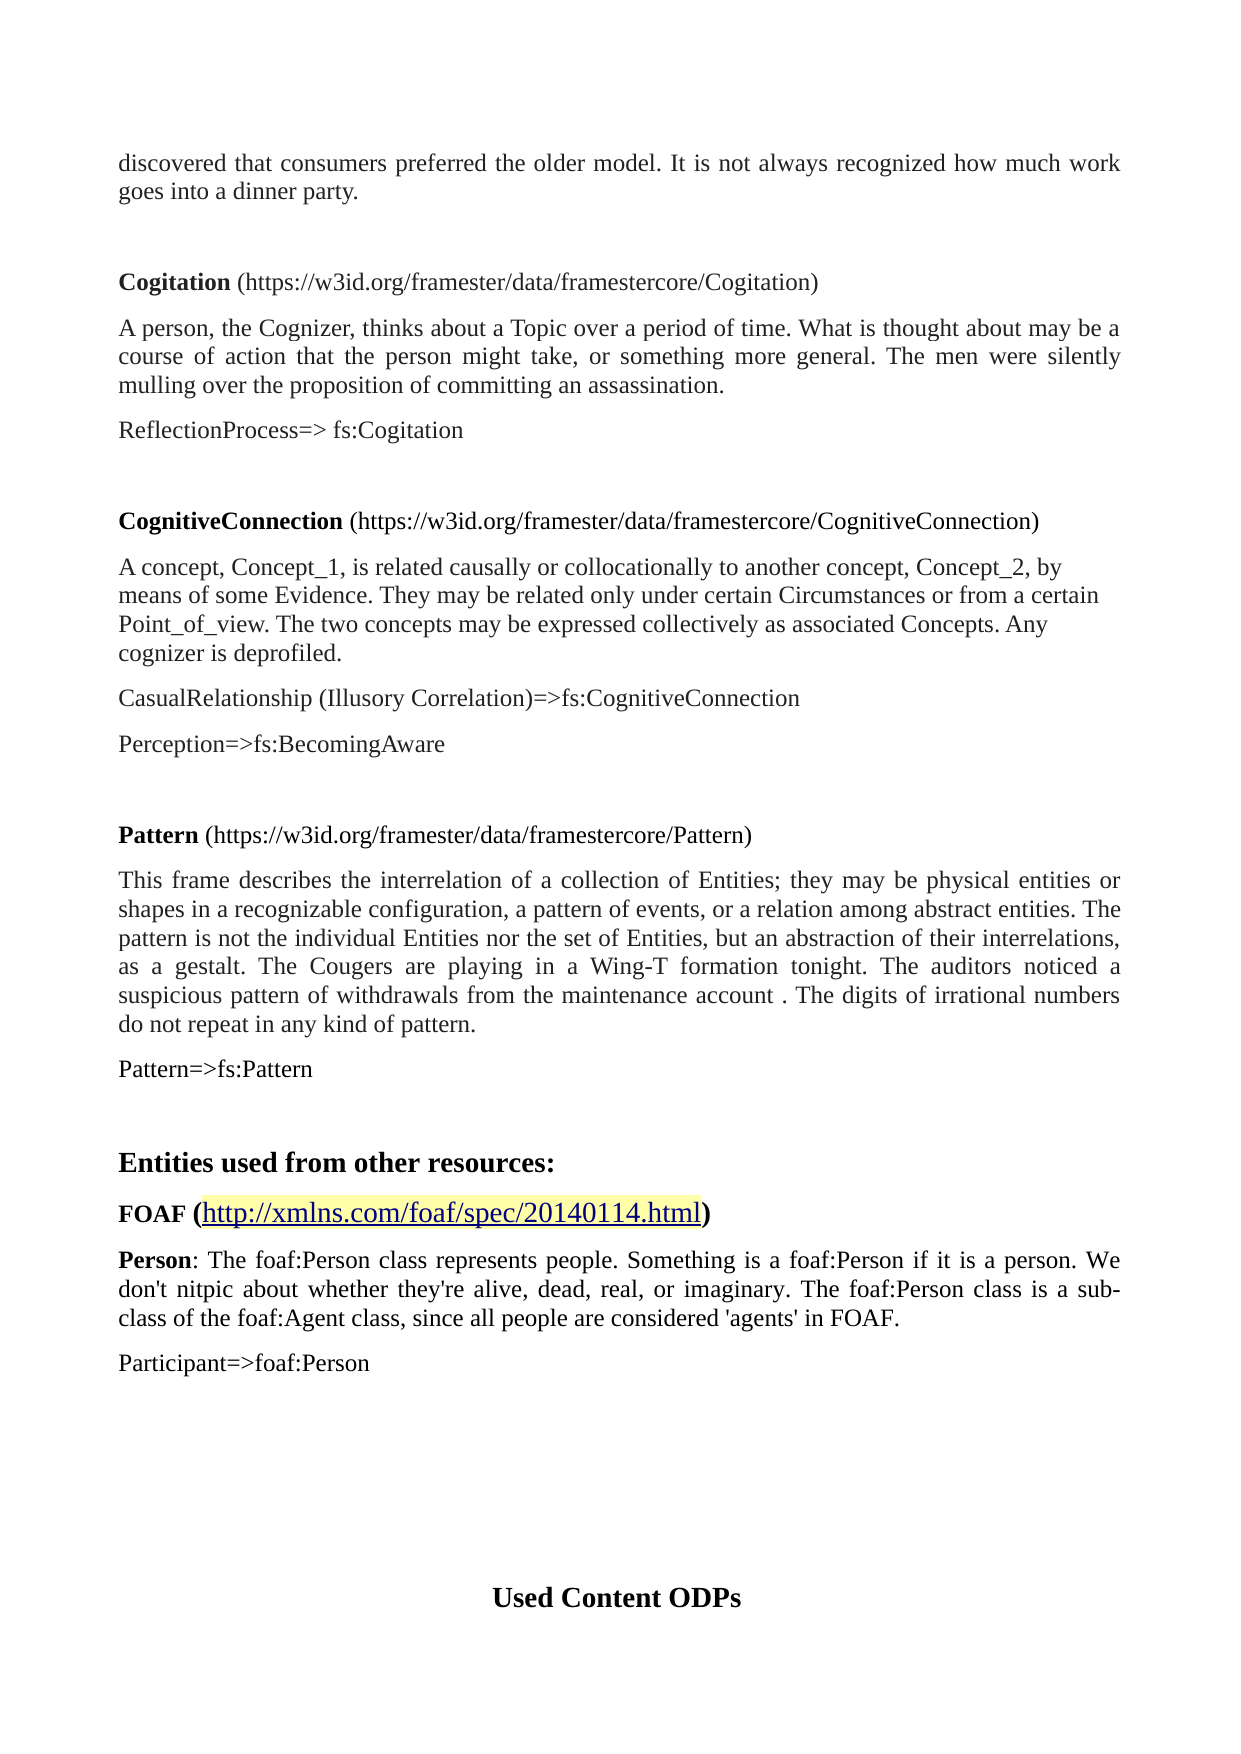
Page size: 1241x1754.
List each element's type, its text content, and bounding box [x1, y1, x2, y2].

text A concept, Concept_1, is related causally or collocationally to another concept, Concept_2, by means of some Evidence. They may be related only under certain Circumstances or from a certain Point_of_view. The two concepts may be expressed collectively as associated Concepts. Any cognizer is deprofiled. [118, 552, 1122, 667]
text discovered that consumers preferred the older model. It is not always recognized how much work goes into a dinner party. [118, 148, 1122, 205]
text This frame describes the interrelation of a collection of Entities; they may be physical entities or shapes in a recognizable configuration, a pattern of events, or a relation among abstract entities. The pattern is not the individual Entities nor the set of Entities, but an abstraction of their interrelations, as a gestalt. The Cougers are playing in a Wing-T formation tonight. The auditors noticed a suspicious pattern of withdrawals from the maintenance account . The digits of irrational numbers do not repeat in any kind of pattern. [118, 865, 1122, 1038]
text Entities used from other resources: [118, 1145, 1122, 1179]
text Participant=>foaf:Person [118, 1348, 1122, 1377]
text Pattern=>fs:Pattern [118, 1054, 1122, 1083]
text ReflectionProcess=> fs:Cogitation [118, 416, 1122, 444]
text CasualRelationship (Illusory Correlation)=>fs:CognitiveConnection [118, 683, 1122, 712]
text Pattern (https://w3id.org/framester/data/framestercore/Pattern) [118, 820, 1122, 848]
text CognitiveConnection (https://w3id.org/framester/data/framestercore/CognitiveConnection) [118, 506, 1122, 535]
text A person, the Cognizer, thinks about a Topic over a period of time. What is thought about may be a course of action that the person might take, or something more general. The men were silently mulling over the proposition of committing an assassination. [118, 313, 1122, 399]
text FOAF (http://xmlns.com/foaf/spec/20140114.html) [118, 1195, 1122, 1229]
text Perception=>fs:BecomingAware [118, 729, 1122, 758]
text Used Content ODPs [118, 1580, 1122, 1614]
text Person: The foaf:Person class represents people. Something is a foaf:Person if it is a person. We don't nitpic about whether they're alive, dead, real, or imaginary. The foaf:Person class is a sub-class of the foaf:Agent class, since all people are considered 'agents' in FOAF. [118, 1246, 1122, 1332]
text Cogitation (https://w3id.org/framester/data/framestercore/Cogitation) [118, 267, 1122, 296]
